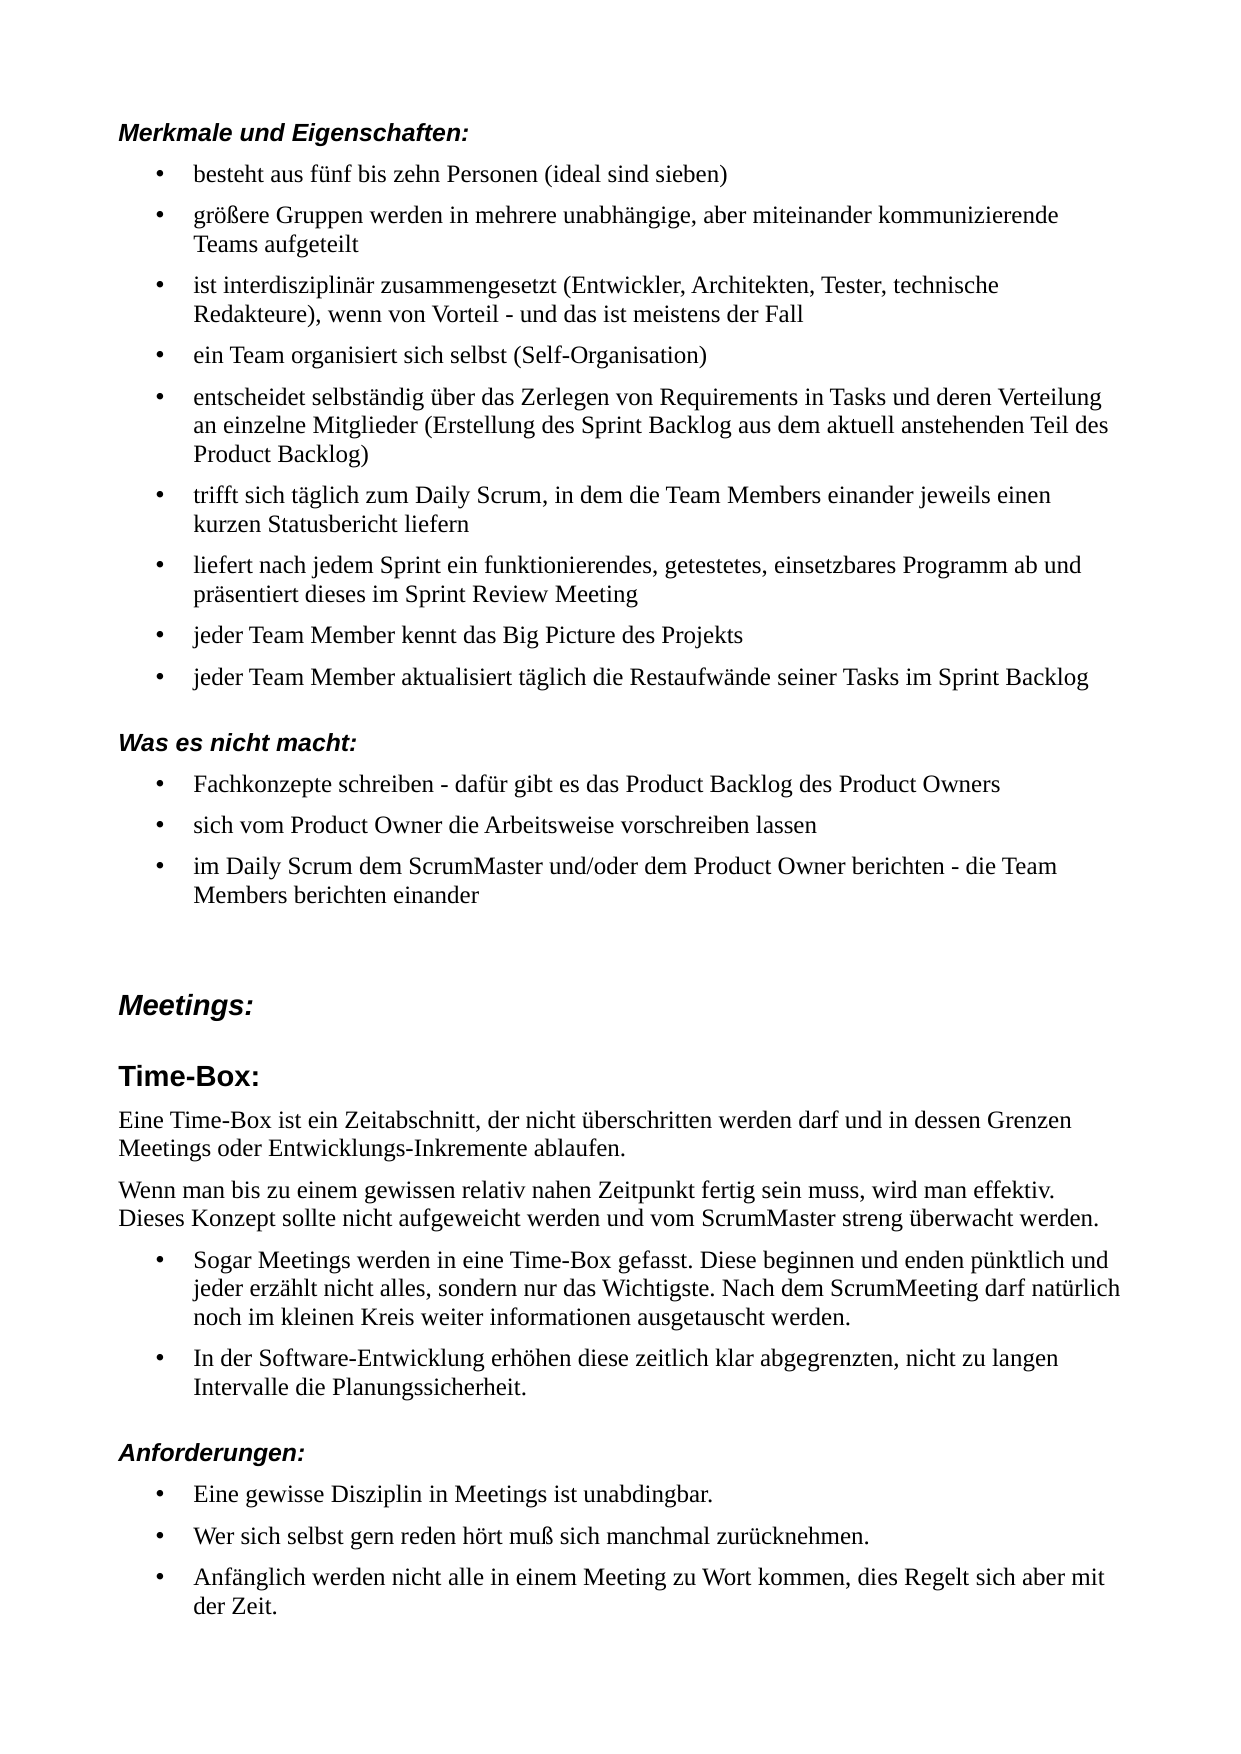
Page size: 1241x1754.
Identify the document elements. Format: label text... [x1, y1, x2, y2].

text Wenn man bis zu einem gewissen relativ nahen Zeitpunkt fertig sein muss, wird man effektiv. Dieses Konzept sollte nicht aufgeweicht werden und vom ScrumMaster streng überwacht werden. [118, 1175, 1122, 1232]
list In der Software-Entwicklung erhöhen diese zeitlich klar abgegrenzten, nicht zu langen Intervalle die Planungssicherheit. [156, 1343, 1122, 1401]
subtitle Merkmale und Eigenschaften: [118, 118, 1122, 147]
list ist interdisziplinär zusammengesetzt (Entwickler, Architekten, Tester, technische Redakteure), wenn von Vorteil - und das ist meistens der Fall [156, 270, 1122, 328]
list Eine gewisse Disziplin in Meetings ist unabdingbar. [156, 1479, 1122, 1508]
list entscheidet selbständig über das Zerlegen von Requirements in Tasks und deren Verteilung an einzelne Mitglieder (Erstellung des Sprint Backlog aus dem aktuell anstehenden Teil des Product Backlog) [156, 382, 1122, 468]
text Eine Time-Box ist ein Zeitabschnitt, der nicht überschritten werden darf und in dessen Grenzen Meetings oder Entwicklungs-Inkremente ablaufen. [118, 1105, 1122, 1162]
list liefert nach jedem Sprint ein funktionierendes, getestetes, einsetzbares Programm ab und präsentiert dieses im Sprint Review Meeting [156, 550, 1122, 608]
list Sogar Meetings werden in eine Time-Box gefasst. Diese beginnen und enden pünktlich und jeder erzählt nicht alles, sondern nur das Wichtigste. Nach dem ScrumMeeting darf natürlich noch im kleinen Kreis weiter informationen ausgetauscht werden. [156, 1245, 1122, 1331]
subtitle Anforderungen: [118, 1438, 1122, 1467]
list Anfänglich werden nicht alle in einem Meeting zu Wort kommen, dies Regelt sich aber mit der Zeit. [156, 1562, 1122, 1619]
list trifft sich täglich zum Daily Scrum, in dem die Team Members einander jeweils einen kurzen Statusbericht liefern [156, 480, 1122, 538]
list jeder Team Member aktualisiert täglich die Restaufwände seiner Tasks im Sprint Backlog [156, 662, 1122, 690]
list Fachkonzepte schreiben - dafür gibt es das Product Backlog des Product Owners [156, 769, 1122, 798]
list im Daily Scrum dem ScrumMaster und/oder dem Product Owner berichten - die Team Members berichten einander [156, 851, 1122, 909]
list besteht aus fünf bis zehn Personen (ideal sind sieben) [156, 159, 1122, 188]
list sich vom Product Owner die Arbeitsweise vorschreiben lassen [156, 810, 1122, 839]
list Wer sich selbst gern reden hört muß sich manchmal zurücknehmen. [156, 1521, 1122, 1549]
subtitle Was es nicht macht: [118, 728, 1122, 756]
list jeder Team Member kennt das Big Picture des Projekts [156, 620, 1122, 649]
subtitle Time-Box: [118, 1059, 1122, 1092]
list ein Team organisiert sich selbst (Self-Organisation) [156, 340, 1122, 369]
subtitle Meetings: [118, 988, 1122, 1021]
list größere Gruppen werden in mehrere unabhängige, aber miteinander kommunizierende Teams aufgeteilt [156, 200, 1122, 258]
